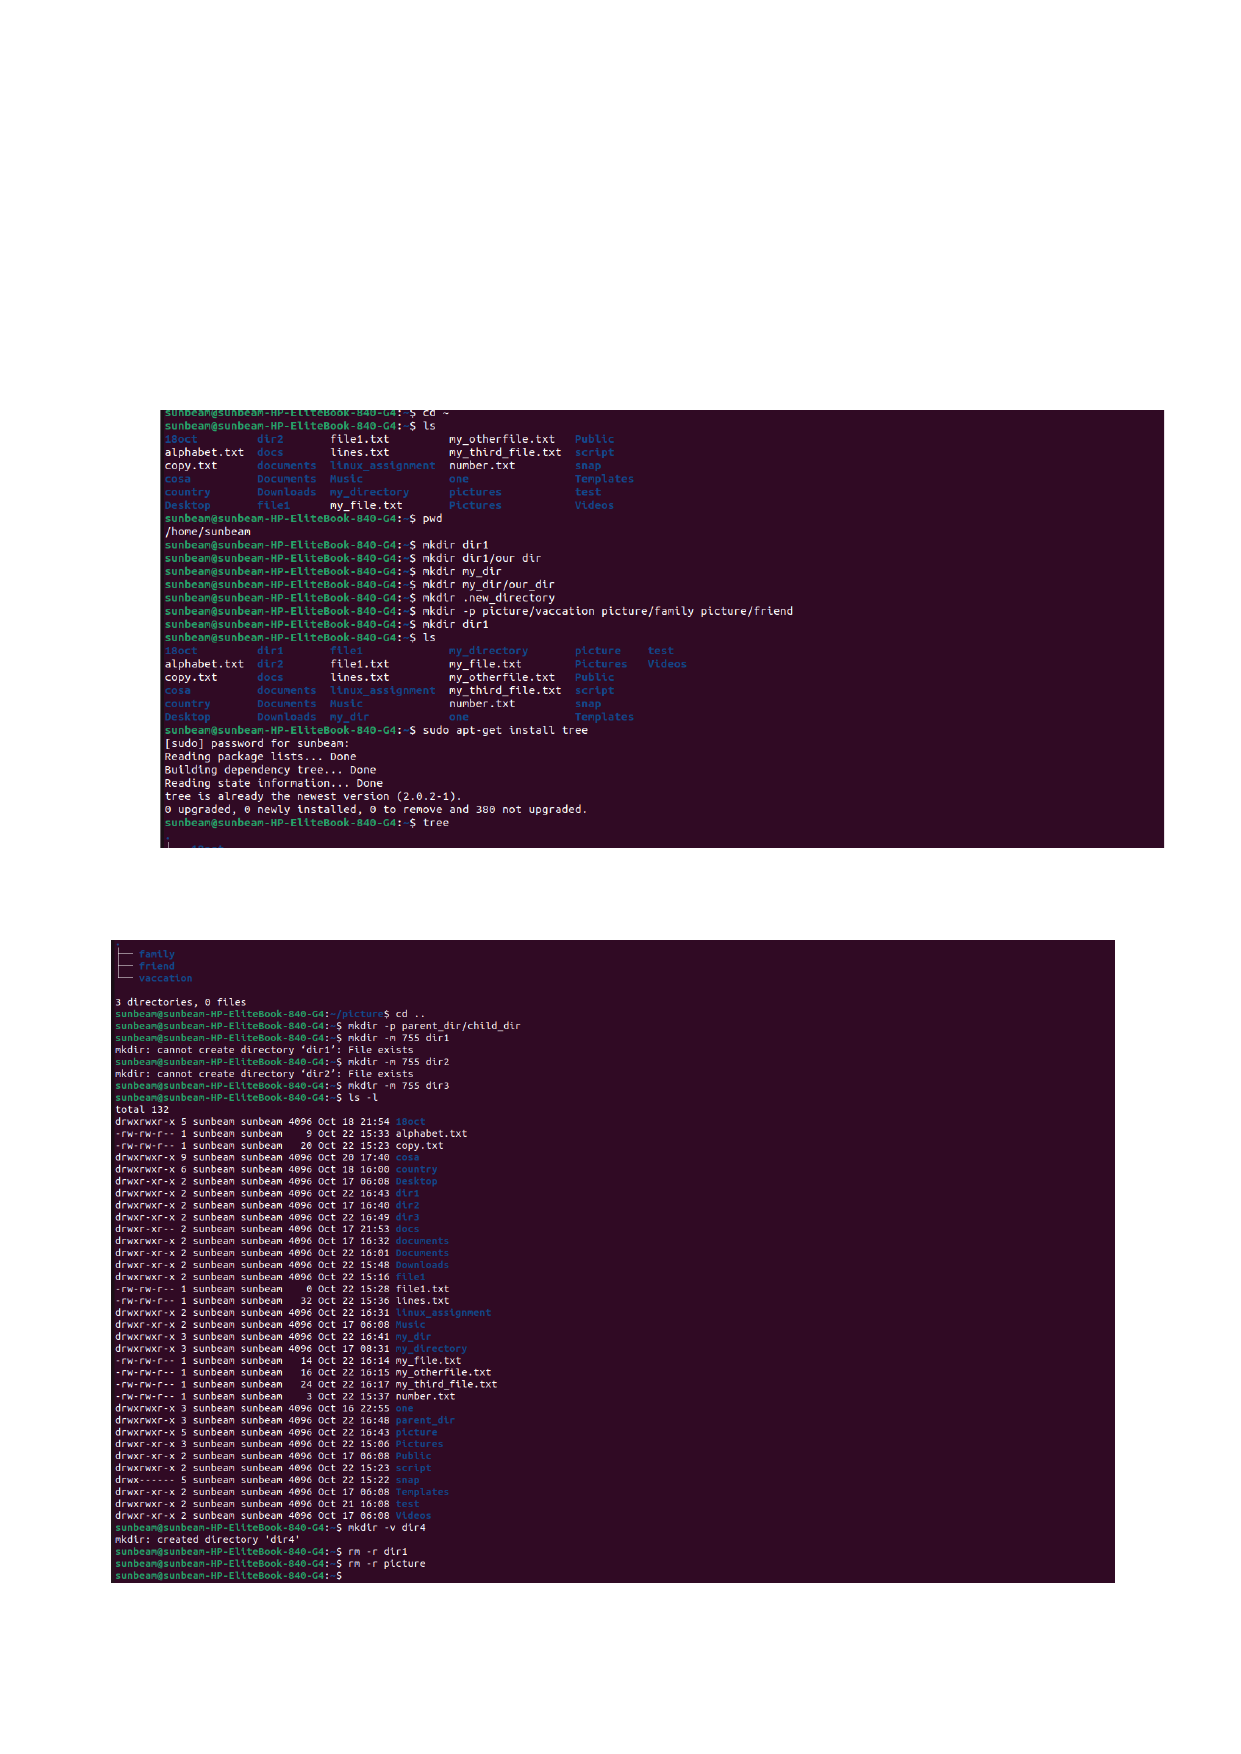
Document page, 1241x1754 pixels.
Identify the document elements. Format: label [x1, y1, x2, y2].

picture [160, 410, 1165, 848]
picture [111, 940, 1115, 1583]
